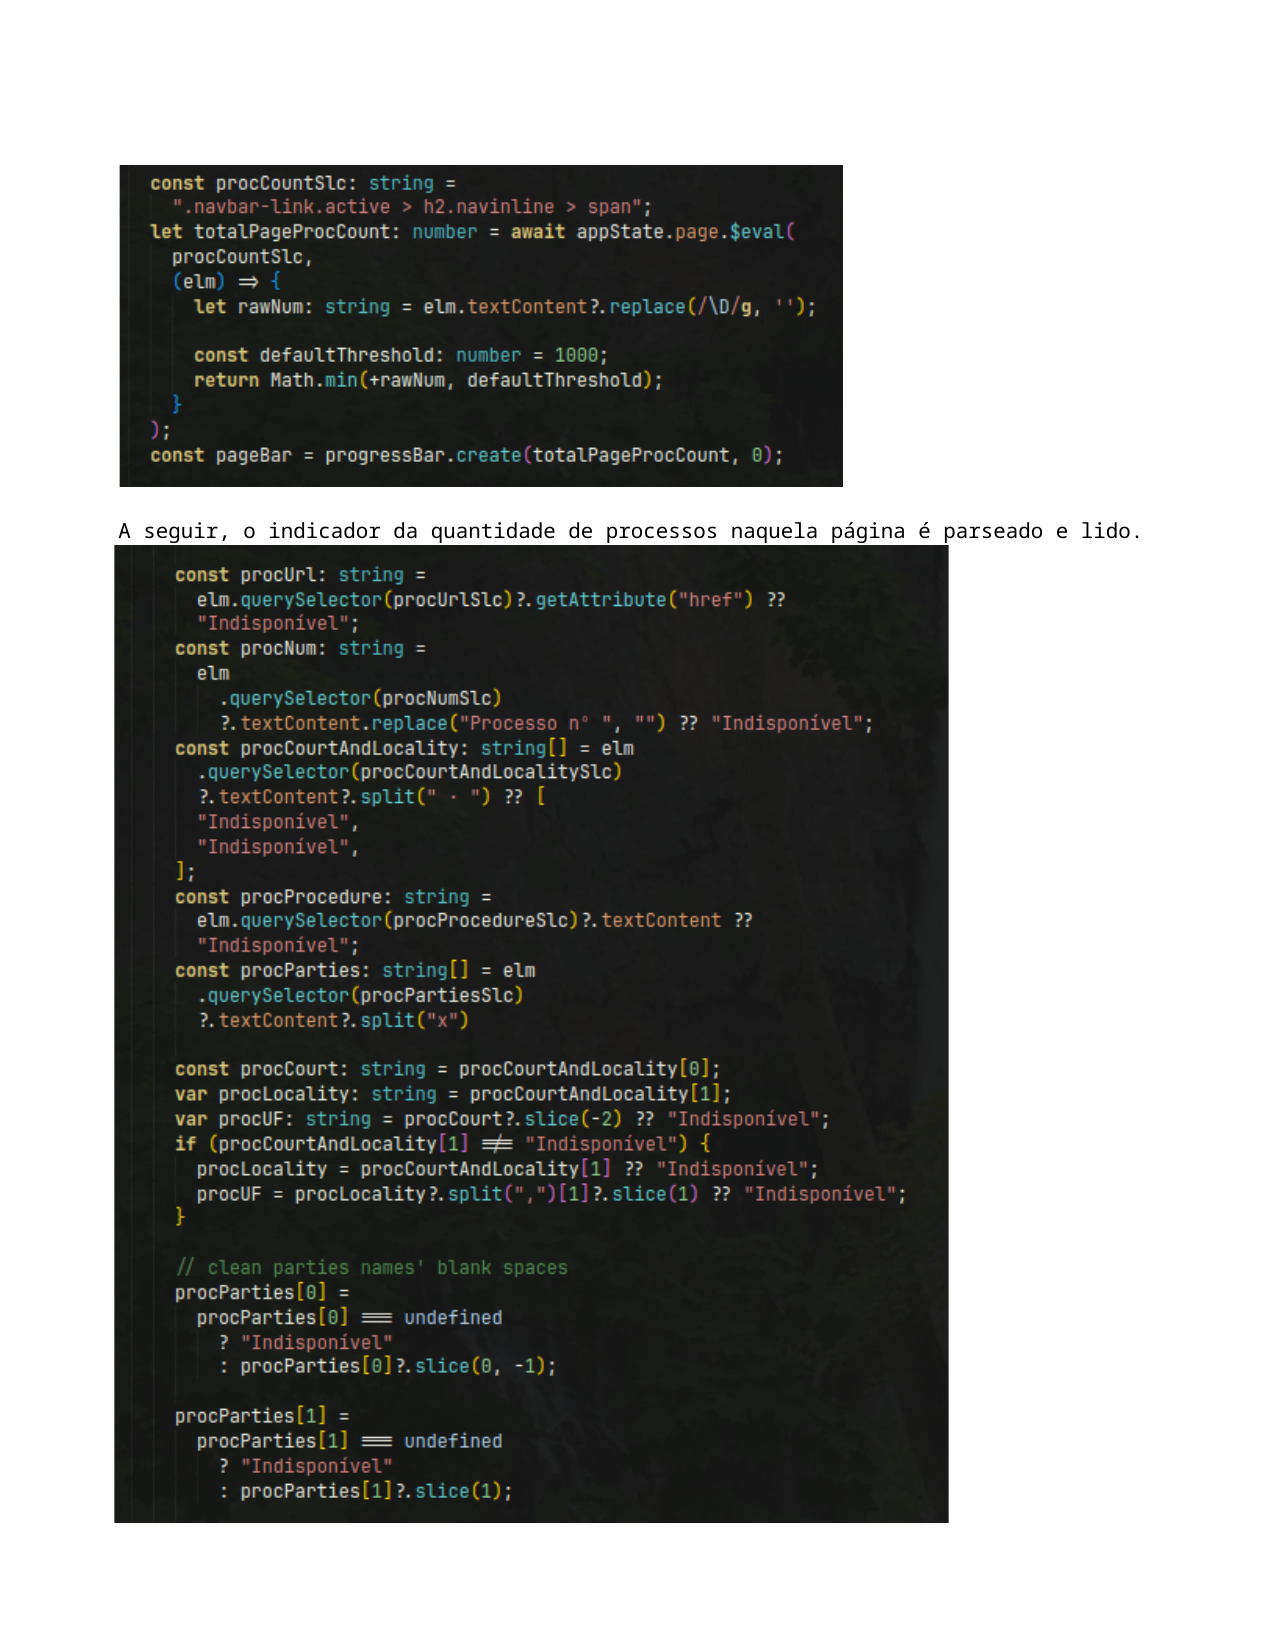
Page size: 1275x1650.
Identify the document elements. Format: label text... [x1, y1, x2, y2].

text [949, 545, 1157, 573]
picture [114, 545, 949, 1523]
text A seguir, o indicador da quantidade de processos naquela página é parseado e lido. [118, 147, 1157, 545]
picture [119, 165, 843, 487]
